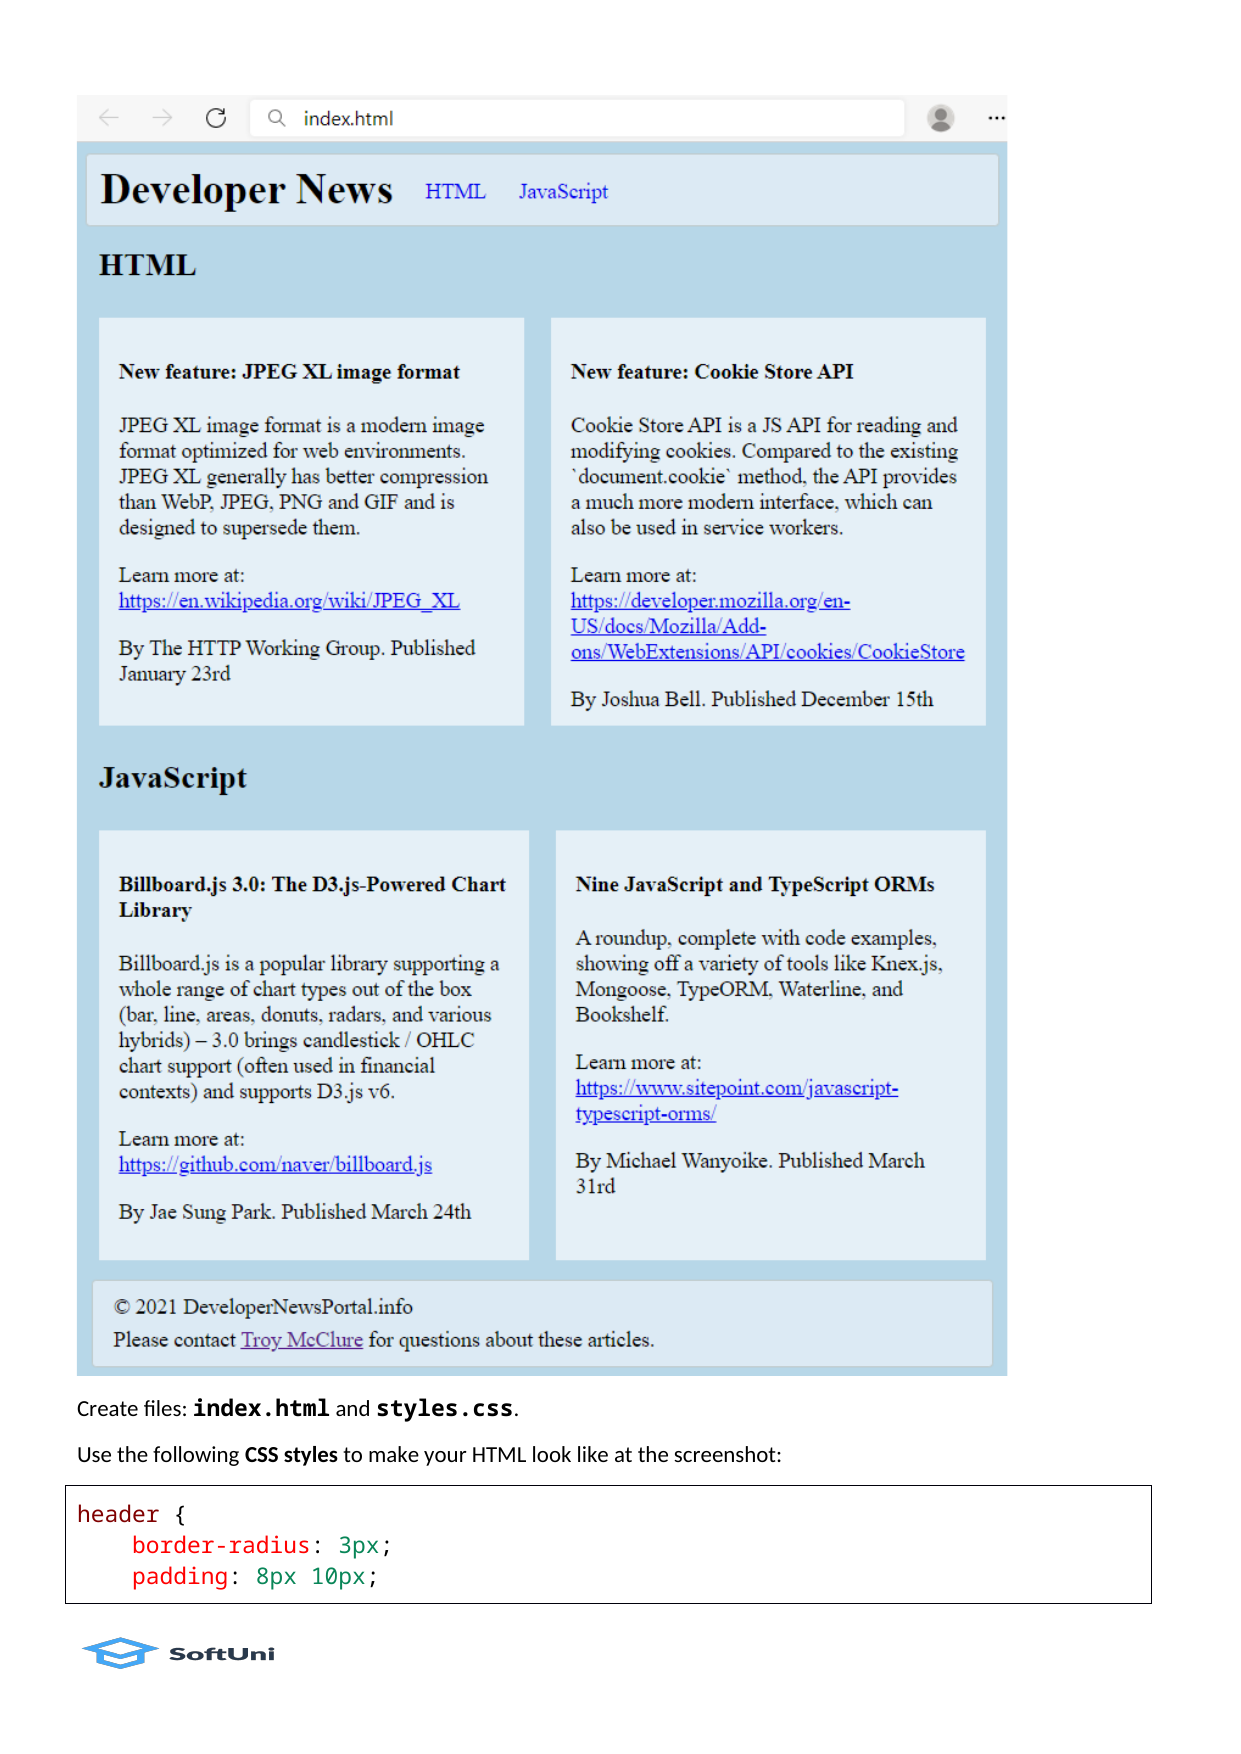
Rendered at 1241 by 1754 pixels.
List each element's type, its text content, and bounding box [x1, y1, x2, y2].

text Use the following CSS styles to make your HTML look like at the screenshot: [77, 1440, 1163, 1468]
picture [75, 1635, 281, 1672]
text Create files: index.html and styles.css. [77, 1392, 1163, 1423]
picture [76, 95, 1008, 1376]
table_header header { border-radius: 3px; padding: 8px 10px; [66, 1486, 1151, 1603]
